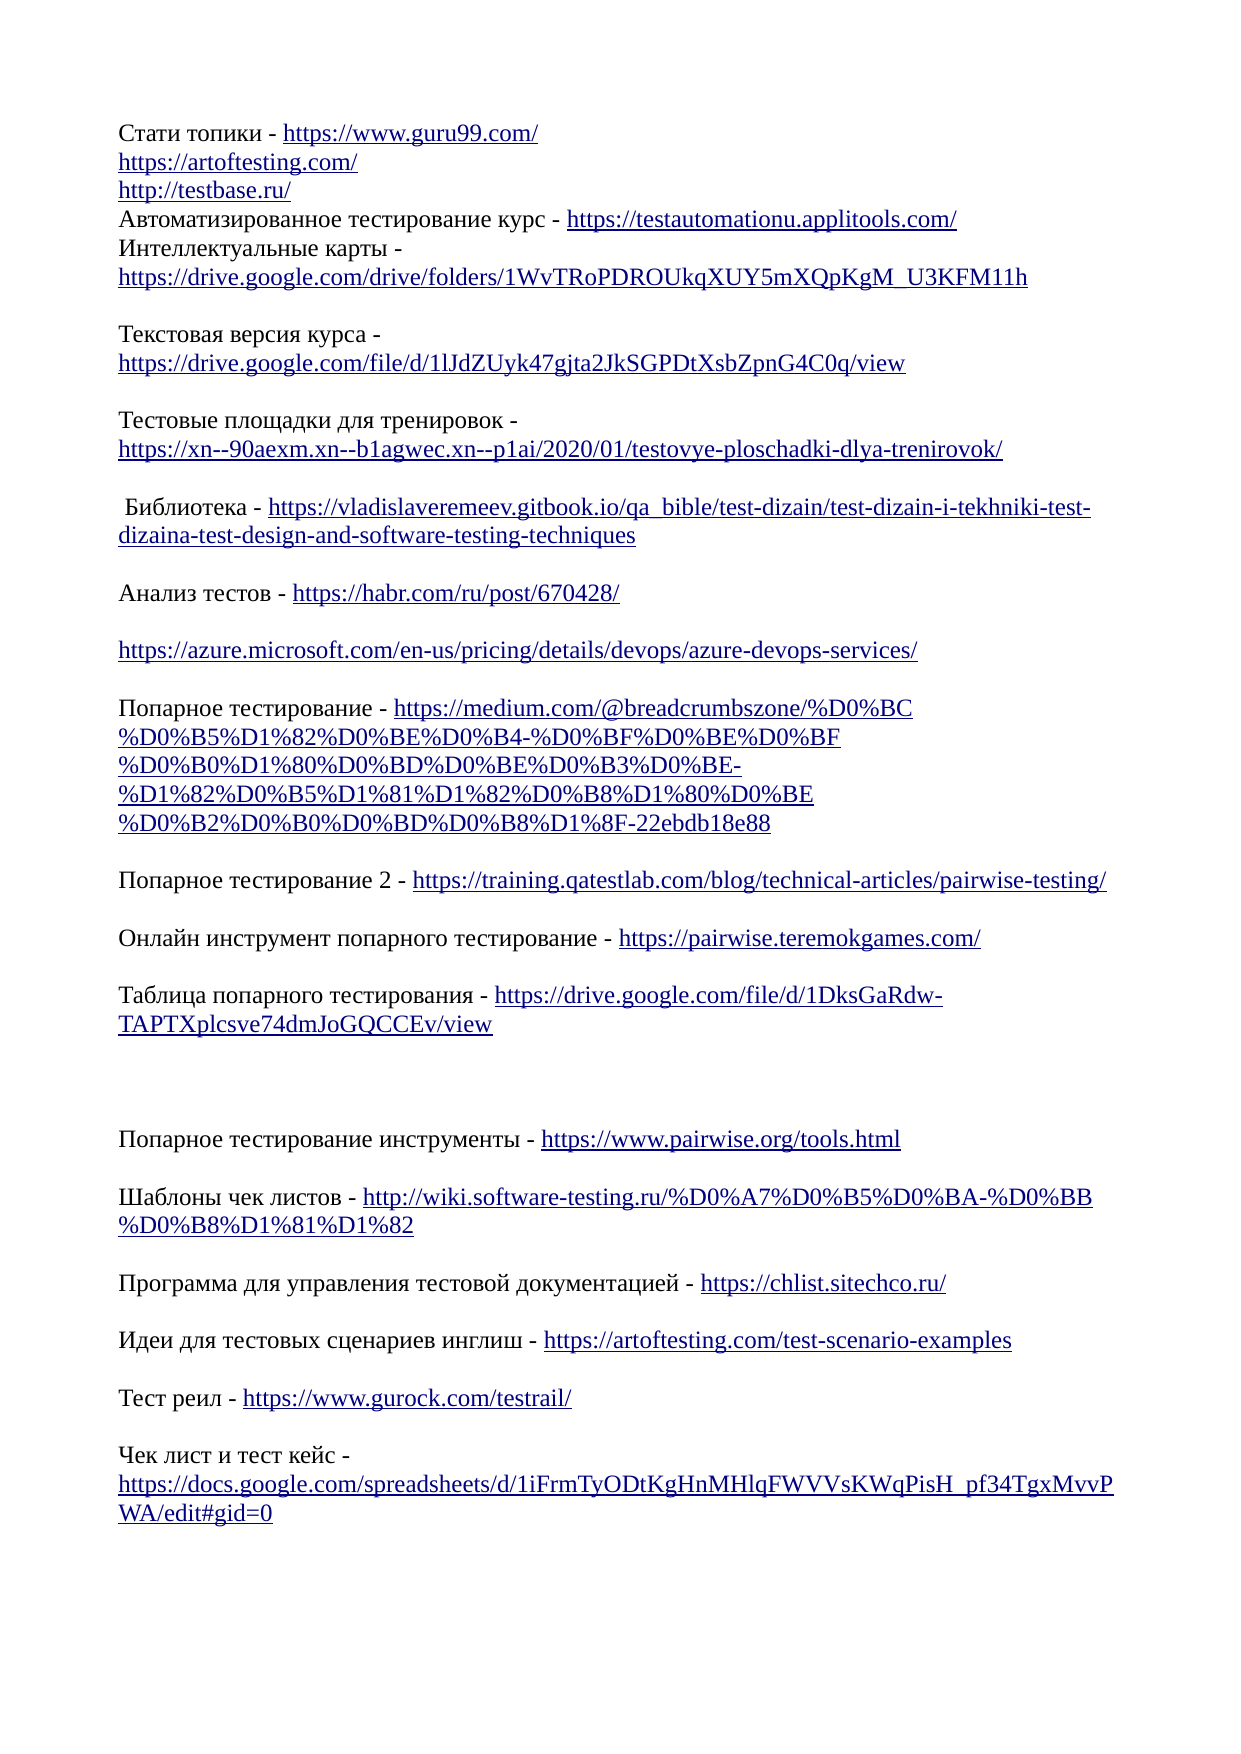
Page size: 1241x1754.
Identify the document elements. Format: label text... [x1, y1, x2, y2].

text https://azure.microsoft.com/en-us/pricing/details/devops/azure-devops-services/ [118, 636, 1122, 664]
text Идеи для тестовых сценариев инглиш - https://artoftesting.com/test-scenario-examples [118, 1326, 1122, 1354]
text https://artoftesting.com/ [118, 147, 1122, 176]
text Онлайн инструмент попарного тестирование - https://pairwise.teremokgames.com/ [118, 923, 1122, 952]
text Попарное тестирование 2 - https://training.qatestlab.com/blog/technical-articles/pairwise-testing/ [118, 866, 1122, 894]
text Шаблоны чек листов - http://wiki.software-testing.ru/%D0%A7%D0%B5%D0%BA-%D0%BB%D0%B8%D1%81%D1%82 [118, 1182, 1122, 1239]
text Таблица попарного тестирования - https://drive.google.com/file/d/1DksGaRdw-TAPTXplcsve74dmJoGQCCEv/view [118, 981, 1122, 1038]
text Тест реил - https://www.gurock.com/testrail/ [118, 1383, 1122, 1412]
text Интеллектуальные карты - https://drive.google.com/drive/folders/1WvTRoPDROUkqXUY5mXQpKgM_U3KFM11h [118, 233, 1122, 291]
text Анализ тестов - https://habr.com/ru/post/670428/ [118, 578, 1122, 607]
text Библиотека - https://vladislaveremeev.gitbook.io/qa_bible/test-dizain/test-dizain-i-tekhniki-test-dizaina-test-design-and-software-testing-techniques [118, 492, 1122, 549]
text Автоматизированное тестирование курс - https://testautomationu.applitools.com/ [118, 204, 1122, 233]
text Чек лист и тест кейс - https://docs.google.com/spreadsheets/d/1iFrmTyODtKgHnMHlqFWVVsKWqPisH_pf34TgxMvvPWA/edit#gid=0 [118, 1441, 1122, 1527]
text Попарное тестирование - https://medium.com/@breadcrumbszone/%D0%BC%D0%B5%D1%82%D0%BE%D0%B4-%D0%BF%D0%BE%D0%BF%D0%B0%D1%80%D0%BD%D0%BE%D0%B3%D0%BE-%D1%82%D0%B5%D1%81%D1%82%D0%B8%D1%80%D0%BE%D0%B2%D0%B0%D0%BD%D0%B8%D1%8F-22ebdb18e88 [118, 693, 1122, 837]
text Стати топики - https://www.guru99.com/ [118, 118, 1122, 147]
text Текстовая версия курса - https://drive.google.com/file/d/1lJdZUyk47gjta2JkSGPDtXsbZpnG4C0q/view [118, 319, 1122, 377]
text Попарное тестирование инструменты - https://www.pairwise.org/tools.html [118, 1124, 1122, 1153]
text http://testbase.ru/ [118, 176, 1122, 204]
text Программа для управления тестовой документацией - https://chlist.sitechco.ru/ [118, 1268, 1122, 1297]
text Тестовые площадки для тренировок - https://xn--90aexm.xn--b1agwec.xn--p1ai/2020/01/testovye-ploschadki-dlya-trenirovok/ [118, 406, 1122, 463]
